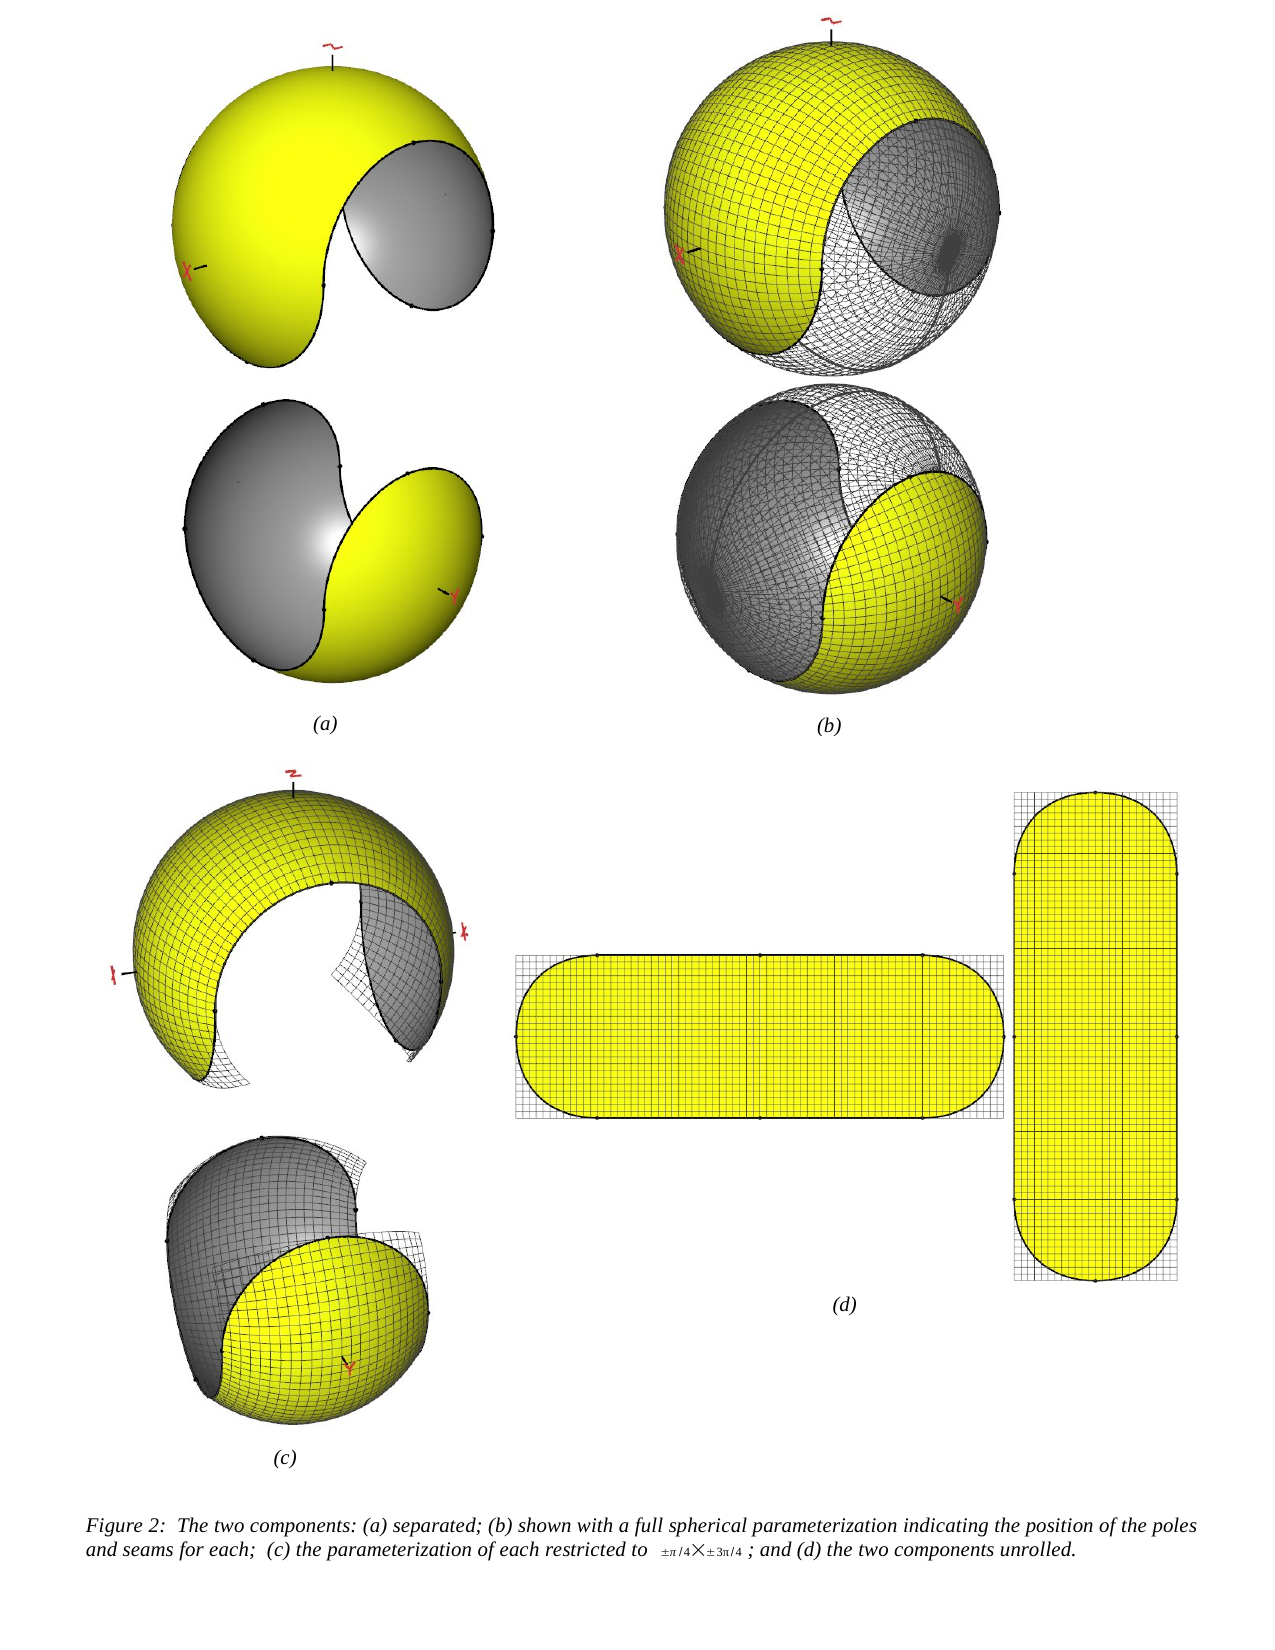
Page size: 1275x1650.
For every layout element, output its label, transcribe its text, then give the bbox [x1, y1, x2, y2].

text (c) [84, 751, 488, 1468]
text (d) [494, 777, 1197, 1316]
text Figure 2: The two components: (a) separated; (b) shown with a full spherical parameterization indicating the position of the poles and seams for each; (c) the parameterization of each restricted to ; and (d) the two components unrolled. [86, 1513, 1212, 1561]
picture [137, 20, 515, 711]
text (b) [572, 14, 1088, 735]
text (a) [83, 33, 569, 735]
picture [495, 777, 1196, 1292]
picture [90, 750, 482, 1445]
picture [635, 1, 1025, 713]
